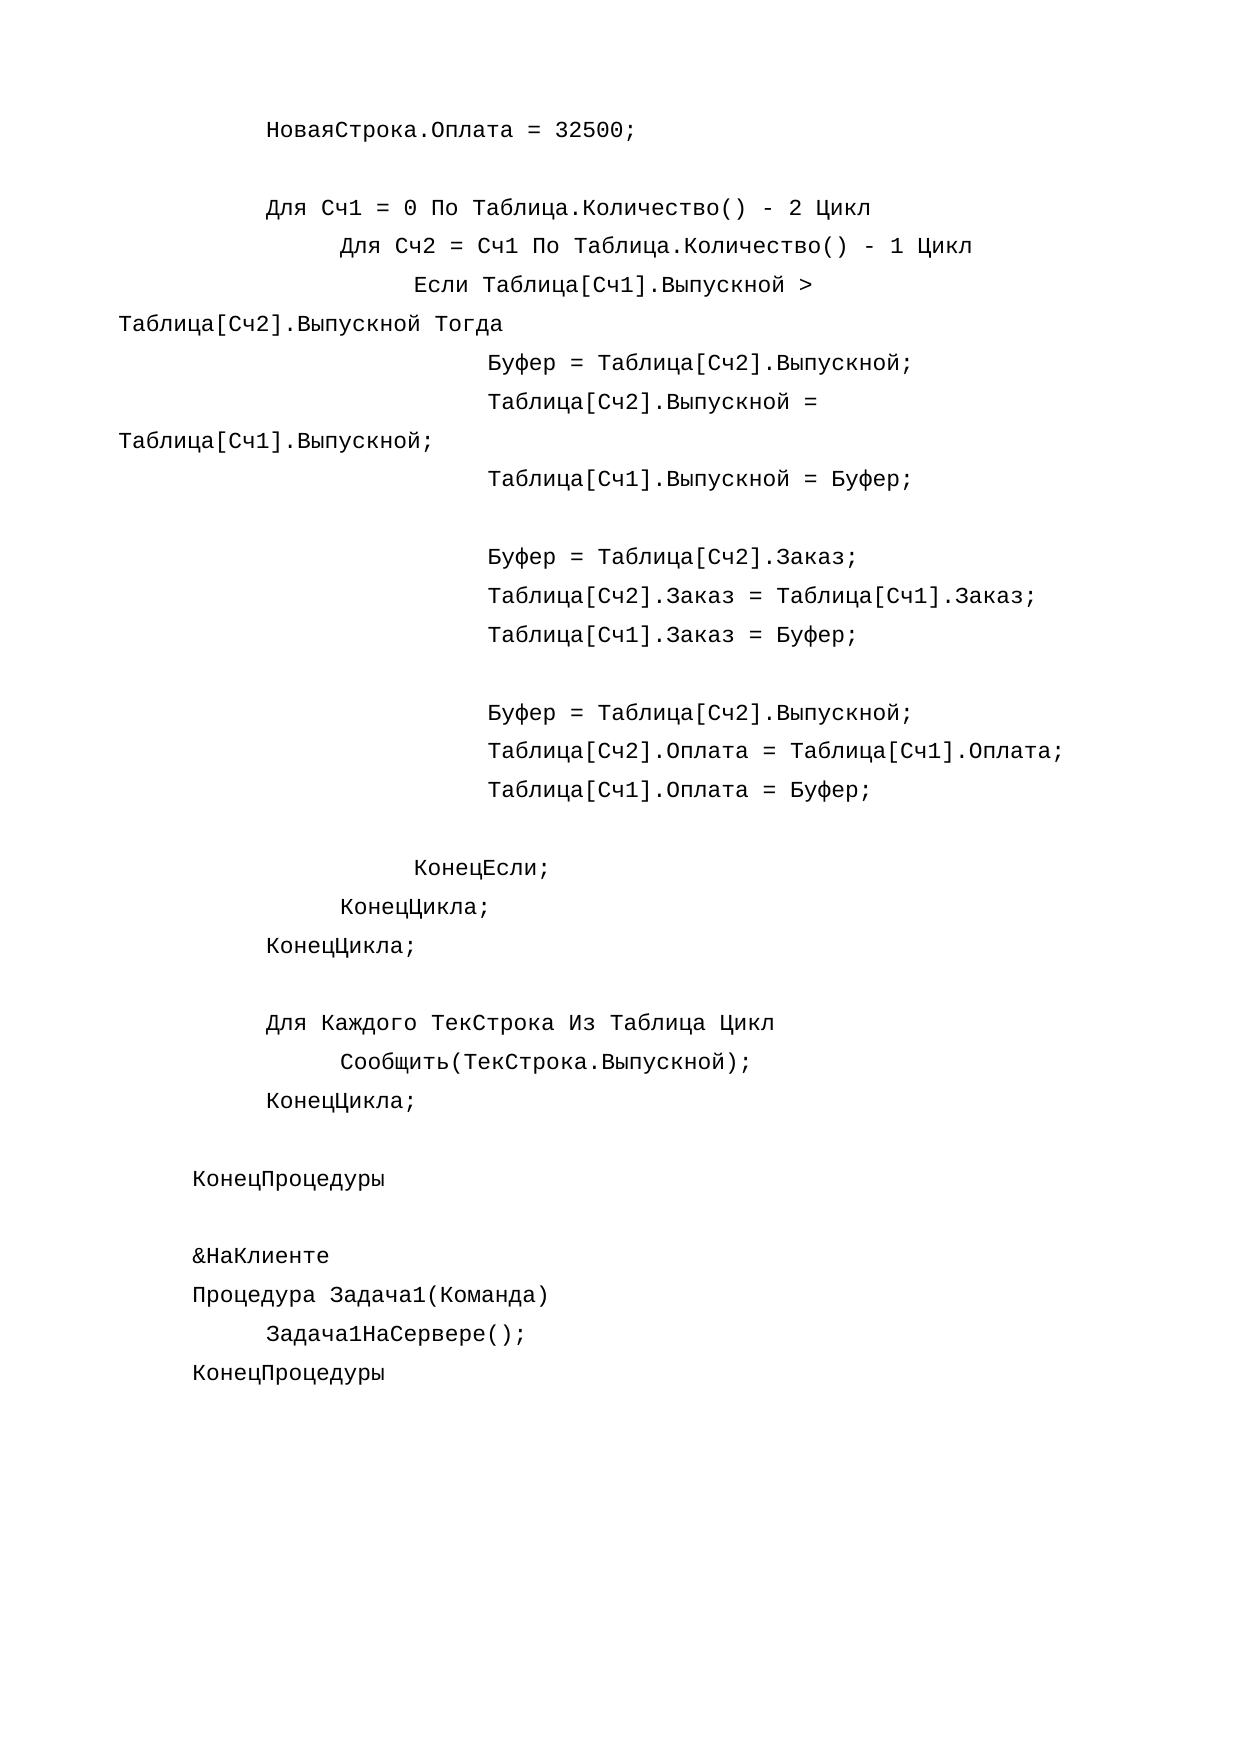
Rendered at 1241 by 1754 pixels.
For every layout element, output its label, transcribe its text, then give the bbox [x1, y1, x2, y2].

text Таблица[Сч2].Заказ = Таблица[Сч1].Заказ; [118, 584, 1122, 610]
text КонецЦикла; [118, 895, 1122, 921]
text КонецПроцедуры [118, 1361, 1122, 1387]
text Для Сч2 = Сч1 По Таблица.Количество() - 1 Цикл [118, 235, 1122, 261]
text Буфер = Таблица[Сч2].Выпускной; [118, 351, 1122, 377]
text Для Каждого ТекСтрока Из Таблица Цикл [118, 1012, 1122, 1038]
text Таблица[Сч1].Заказ = Буфер; [118, 623, 1122, 649]
text Таблица[Сч1].Оплата = Буфер; [118, 779, 1122, 804]
text Буфер = Таблица[Сч2].Заказ; [118, 546, 1122, 571]
text КонецЦикла; [118, 934, 1122, 960]
text &НаКлиенте [118, 1245, 1122, 1271]
text КонецПроцедуры [118, 1167, 1122, 1193]
text Таблица[Сч2].Выпускной = Таблица[Сч1].Выпускной; [118, 390, 1122, 455]
text Сообщить(ТекСтрока.Выпускной); [118, 1051, 1122, 1077]
text Буфер = Таблица[Сч2].Выпускной; [118, 701, 1122, 727]
text Если Таблица[Сч1].Выпускной > Таблица[Сч2].Выпускной Тогда [118, 273, 1122, 338]
text КонецЦикла; [118, 1089, 1122, 1115]
text КонецЕсли; [118, 856, 1122, 882]
text Для Сч1 = 0 По Таблица.Количество() - 2 Цикл [118, 196, 1122, 222]
text Таблица[Сч1].Выпускной = Буфер; [118, 468, 1122, 494]
text Задача1НаСервере(); [118, 1323, 1122, 1348]
text Процедура Задача1(Команда) [118, 1284, 1122, 1310]
text Таблица[Сч2].Оплата = Таблица[Сч1].Оплата; [118, 740, 1122, 766]
text НоваяСтрока.Оплата = 32500; [118, 118, 1122, 144]
